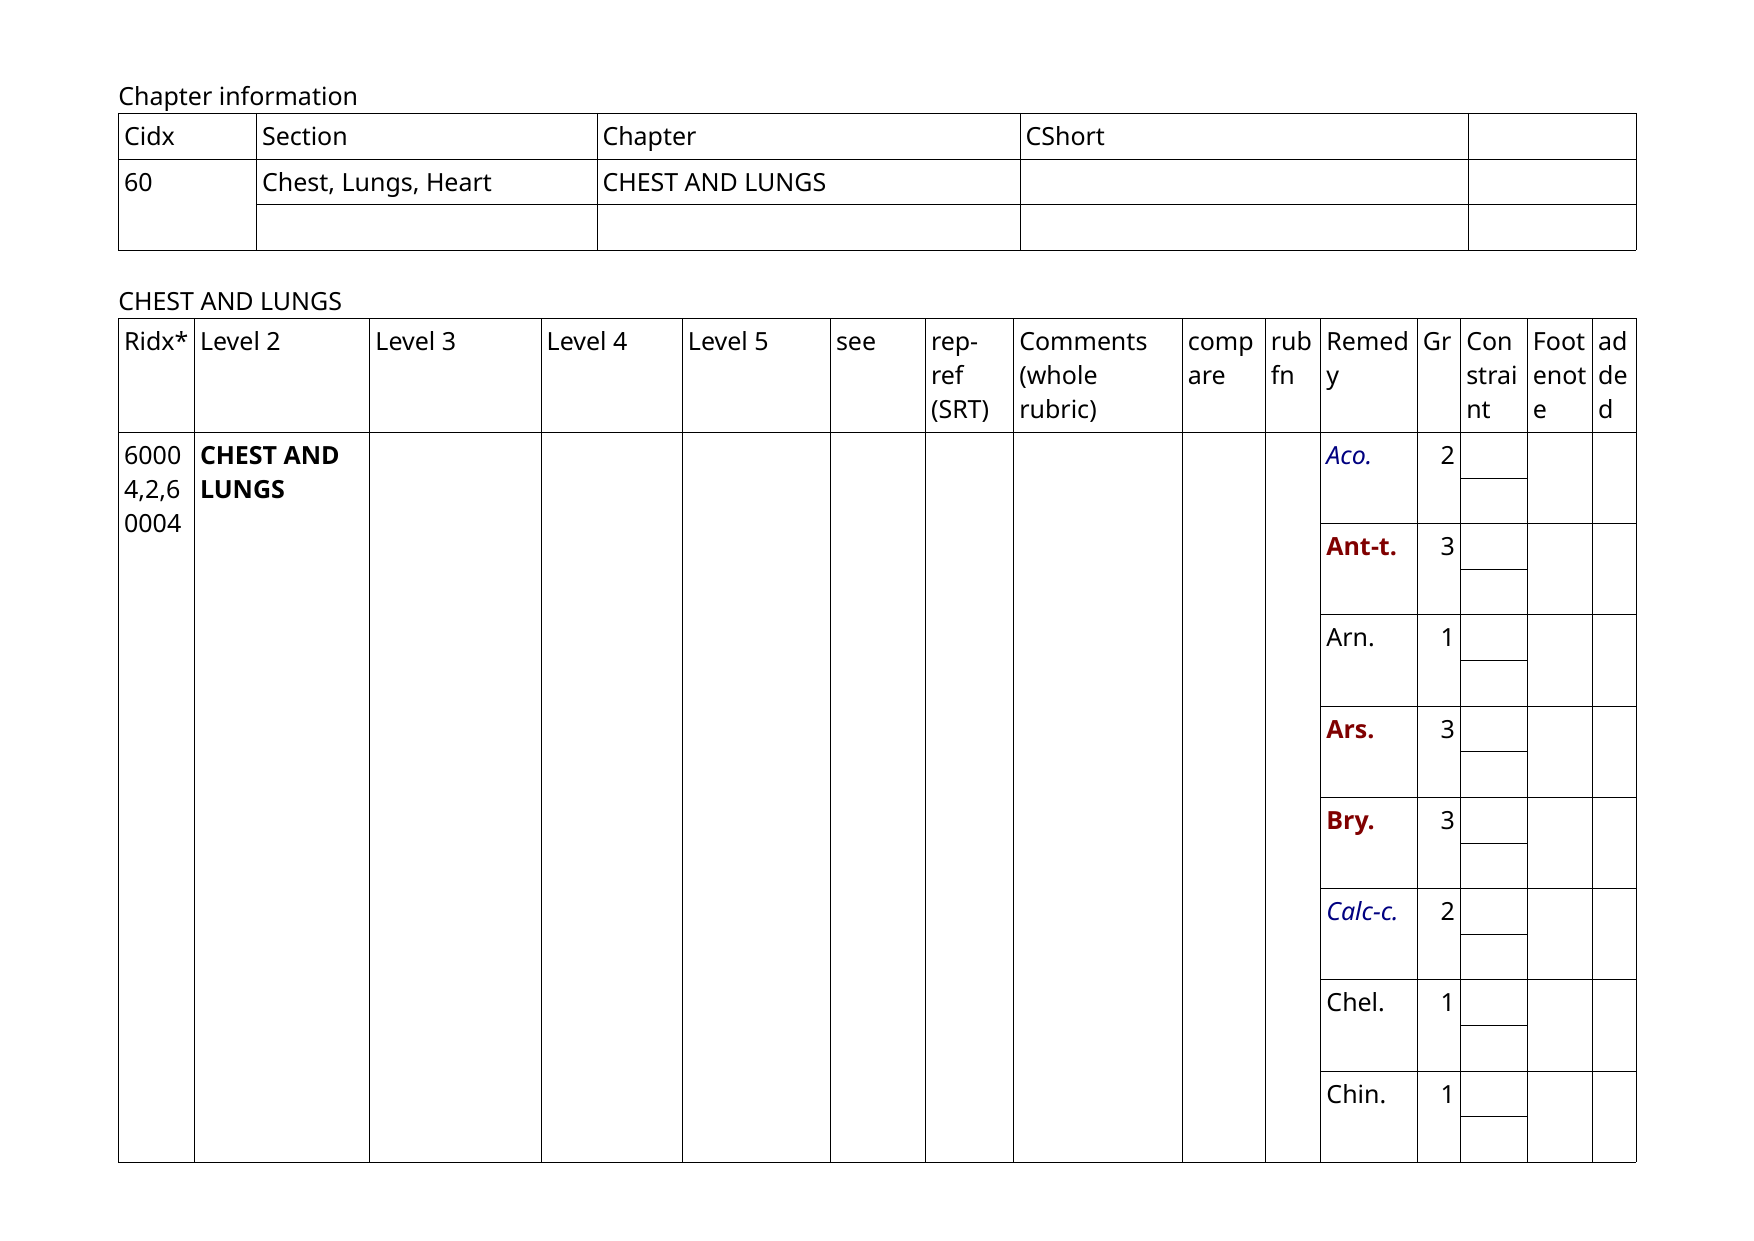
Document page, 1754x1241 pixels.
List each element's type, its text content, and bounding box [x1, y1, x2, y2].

table_cell [1014, 433, 1182, 1162]
table_cell [1528, 615, 1592, 706]
table_cell [1461, 524, 1527, 569]
table_cell [1461, 707, 1527, 751]
table_cell 3 [1418, 524, 1460, 614]
table_cell [1528, 798, 1592, 888]
table_header compare [1183, 319, 1265, 432]
table_header Level 2 [195, 319, 369, 432]
table_cell [1021, 160, 1468, 204]
table_cell [1461, 844, 1527, 888]
table_cell 3 [1418, 707, 1460, 797]
table_cell [1528, 889, 1592, 979]
table_cell Ant-t. [1321, 524, 1417, 614]
table_cell [1461, 570, 1527, 614]
table_cell [1593, 524, 1636, 614]
table_header Comments (whole rubric) [1014, 319, 1182, 432]
table_header Ridx* [119, 319, 194, 432]
table_cell [1461, 1072, 1527, 1116]
table_header Remedy [1321, 319, 1417, 432]
table_cell [1528, 1072, 1592, 1162]
table_cell [1593, 798, 1636, 888]
table_cell [1593, 980, 1636, 1071]
table_cell [1183, 433, 1265, 1162]
table_cell [1528, 707, 1592, 797]
table_cell [1593, 889, 1636, 979]
table_cell [1528, 980, 1592, 1071]
table_cell 2 [1418, 889, 1460, 979]
table_cell Aco. [1321, 433, 1417, 523]
table_cell [1461, 1026, 1527, 1071]
table_cell Arn. [1321, 615, 1417, 706]
table_header Constraint [1461, 319, 1527, 432]
table_header CShort [1021, 114, 1468, 158]
table_header Section [257, 114, 597, 158]
table_cell Chest and Lungs [195, 433, 369, 1162]
table_cell 1 [1418, 615, 1460, 706]
table_header Chapter [598, 114, 1020, 158]
table_cell 1 [1418, 1072, 1460, 1162]
table_cell 1 [1418, 980, 1460, 1071]
table_cell [370, 433, 541, 1162]
table_cell [1461, 615, 1527, 660]
table_cell [1469, 205, 1636, 250]
table_header Level 3 [370, 319, 541, 432]
table_cell [542, 433, 682, 1162]
table_cell [1461, 980, 1527, 1025]
table_header see [831, 319, 925, 432]
table_cell 60004,2,60004 [119, 433, 194, 1162]
table_cell [1593, 1072, 1636, 1162]
table_cell [1593, 433, 1636, 523]
table_header Footenote [1528, 319, 1592, 432]
table_cell [1461, 1117, 1527, 1162]
table_cell [1461, 661, 1527, 706]
table_cell [1461, 433, 1527, 477]
table_cell [1469, 160, 1636, 204]
table_cell [831, 433, 925, 1162]
table_cell [1593, 707, 1636, 797]
table_cell [1461, 935, 1527, 979]
table_cell [1528, 433, 1592, 523]
table_header rep-ref (SRT) [926, 319, 1013, 432]
table_cell Chest, Lungs, Heart [257, 160, 597, 204]
table_cell [598, 205, 1020, 250]
table_cell 60 [119, 160, 256, 250]
table_header [1469, 114, 1636, 158]
table_cell [1021, 205, 1468, 250]
table_cell [1461, 752, 1527, 797]
table_cell CHEST AND LUNGS [598, 160, 1020, 204]
table_cell Ars. [1321, 707, 1417, 797]
table_cell 2 [1418, 433, 1460, 523]
table_header Cidx [119, 114, 256, 158]
table_cell [257, 205, 597, 250]
table_cell [683, 433, 830, 1162]
table_cell Bry. [1321, 798, 1417, 888]
table_header Level 4 [542, 319, 682, 432]
table_cell [926, 433, 1013, 1162]
table_header Gr [1418, 319, 1460, 432]
table_cell [1461, 479, 1527, 523]
table_cell [1266, 433, 1320, 1162]
table_cell [1528, 524, 1592, 614]
table_cell [1593, 615, 1636, 706]
table_cell Chin. [1321, 1072, 1417, 1162]
table_cell Chel. [1321, 980, 1417, 1071]
table_header rub fn [1266, 319, 1320, 432]
table_header Level 5 [683, 319, 830, 432]
table_cell 3 [1418, 798, 1460, 888]
table_cell [1461, 798, 1527, 842]
text Chapter information [118, 79, 1636, 113]
table_header added [1593, 319, 1636, 432]
table_cell Calc-c. [1321, 889, 1417, 979]
text CHEST AND LUNGS [118, 284, 1636, 318]
table_cell [1461, 889, 1527, 934]
